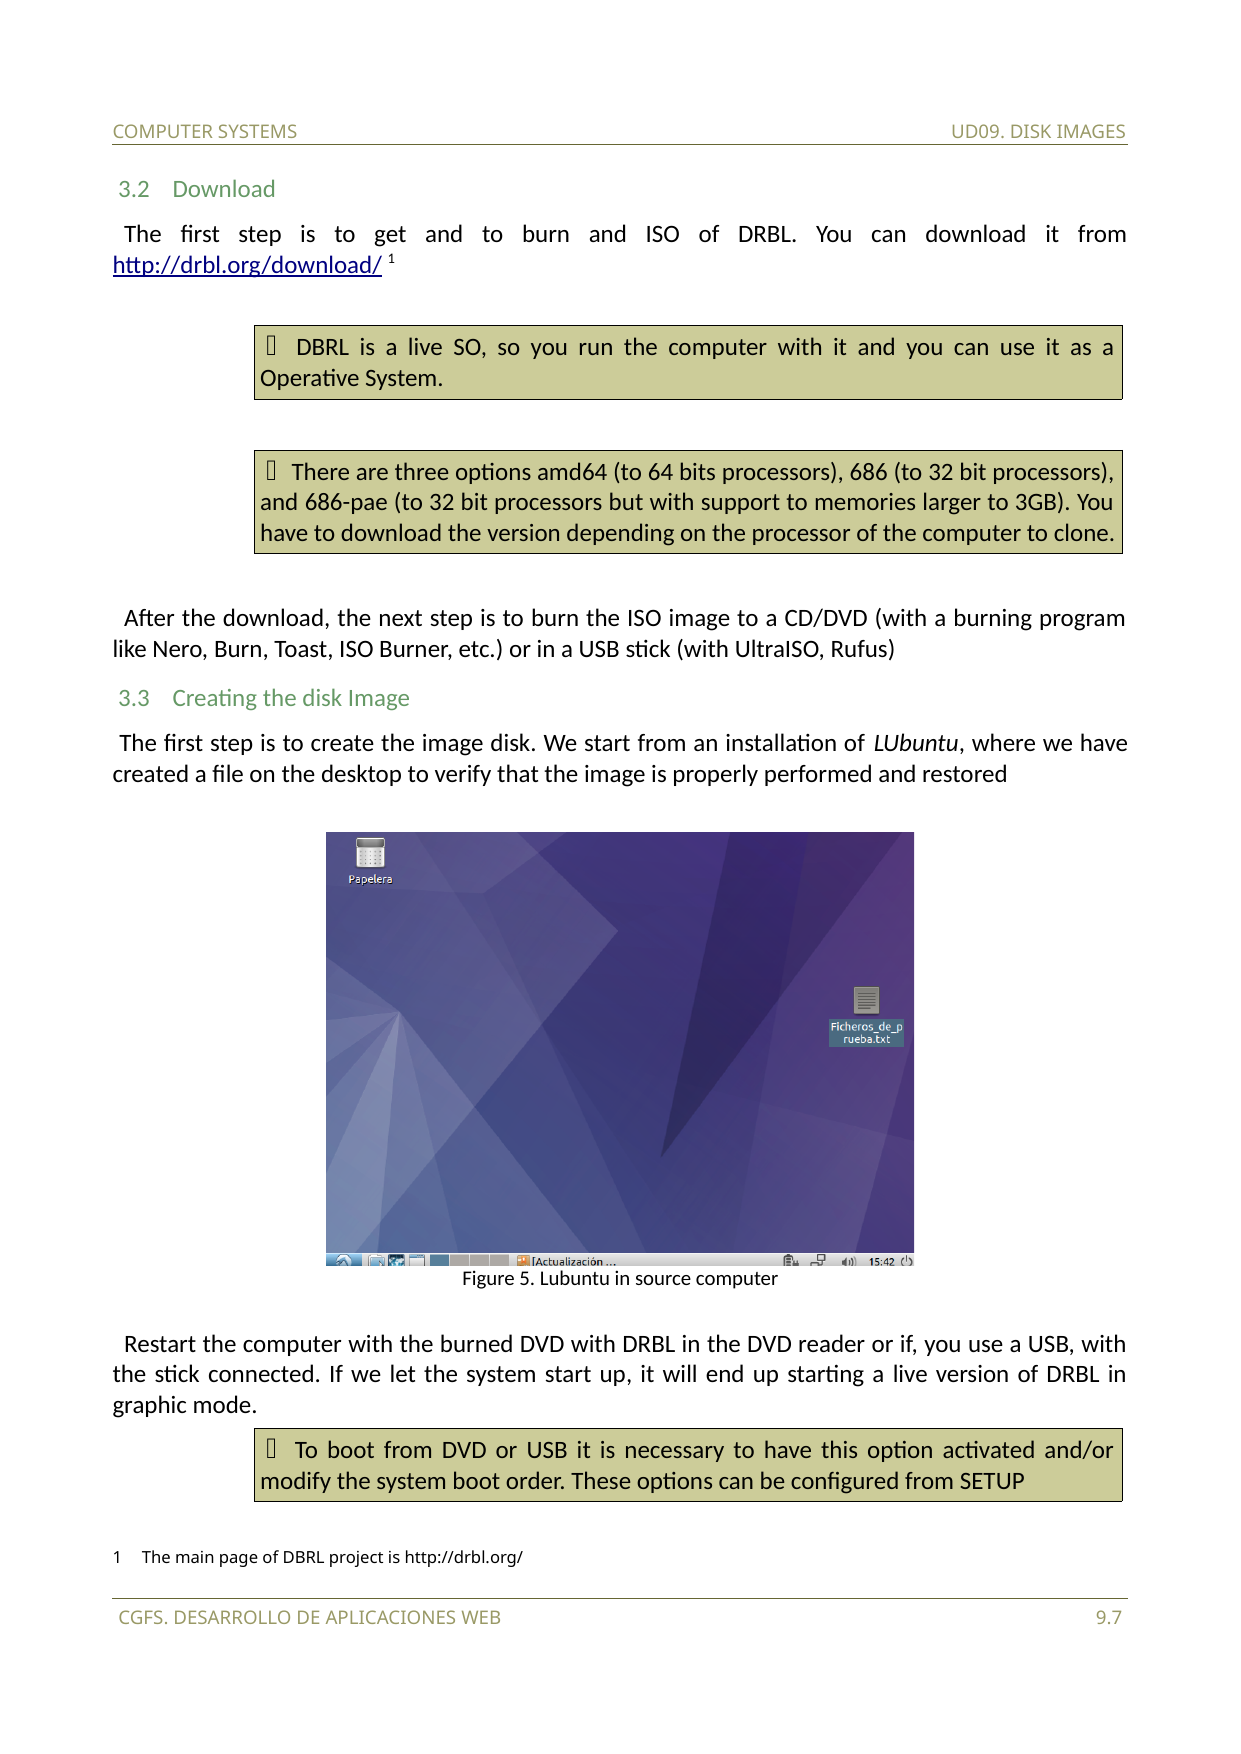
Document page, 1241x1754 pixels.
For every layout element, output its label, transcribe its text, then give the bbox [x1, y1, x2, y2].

text Figure 5. Lubuntu in source computer [326, 1266, 914, 1291]
text The main page of DBRL project is http://drbl.org/ [112, 1546, 1128, 1569]
picture [326, 832, 915, 1266]
text  To boot from DVD or USB it is necessary to have this option activated and/or modify the system boot order. These options can be configured from SETUP [255, 1429, 1122, 1501]
text Restart the computer with the burned DVD with DRBL in the DVD reader or if, you use a USB, with the stick connected. If we let the system start up, it will end up starting a live version of DRBL in graphic mode. [112, 1328, 1128, 1419]
subtitle Download [112, 173, 1128, 204]
text The first step is to get and to burn and ISO of DRBL. You can download it from http://drbl.org/download/ [112, 218, 1128, 279]
text The first step is to create the image disk. We start from an installation of LUbuntu, where we have created a file on the desktop to verify that the image is properly performed and restored [112, 727, 1128, 788]
text  DBRL is a live SO, so you run the computer with it and you can use it as a Operative System. [255, 326, 1122, 399]
text After the download, the next step is to burn the ISO image to a CD/DVD (with a burning program like Nero, Burn, Toast, ISO Burner, etc.) or in a USB stick (with UltraISO, Rufus) [112, 602, 1128, 663]
subtitle Creating the disk Image [112, 682, 1128, 713]
text  There are three options amd64 (to 64 bits processors), 686 (to 32 bit processors), and 686-pae (to 32 bit processors but with support to memories larger to 3GB). You have to download the version depending on the processor of the computer to clone. [255, 451, 1122, 553]
